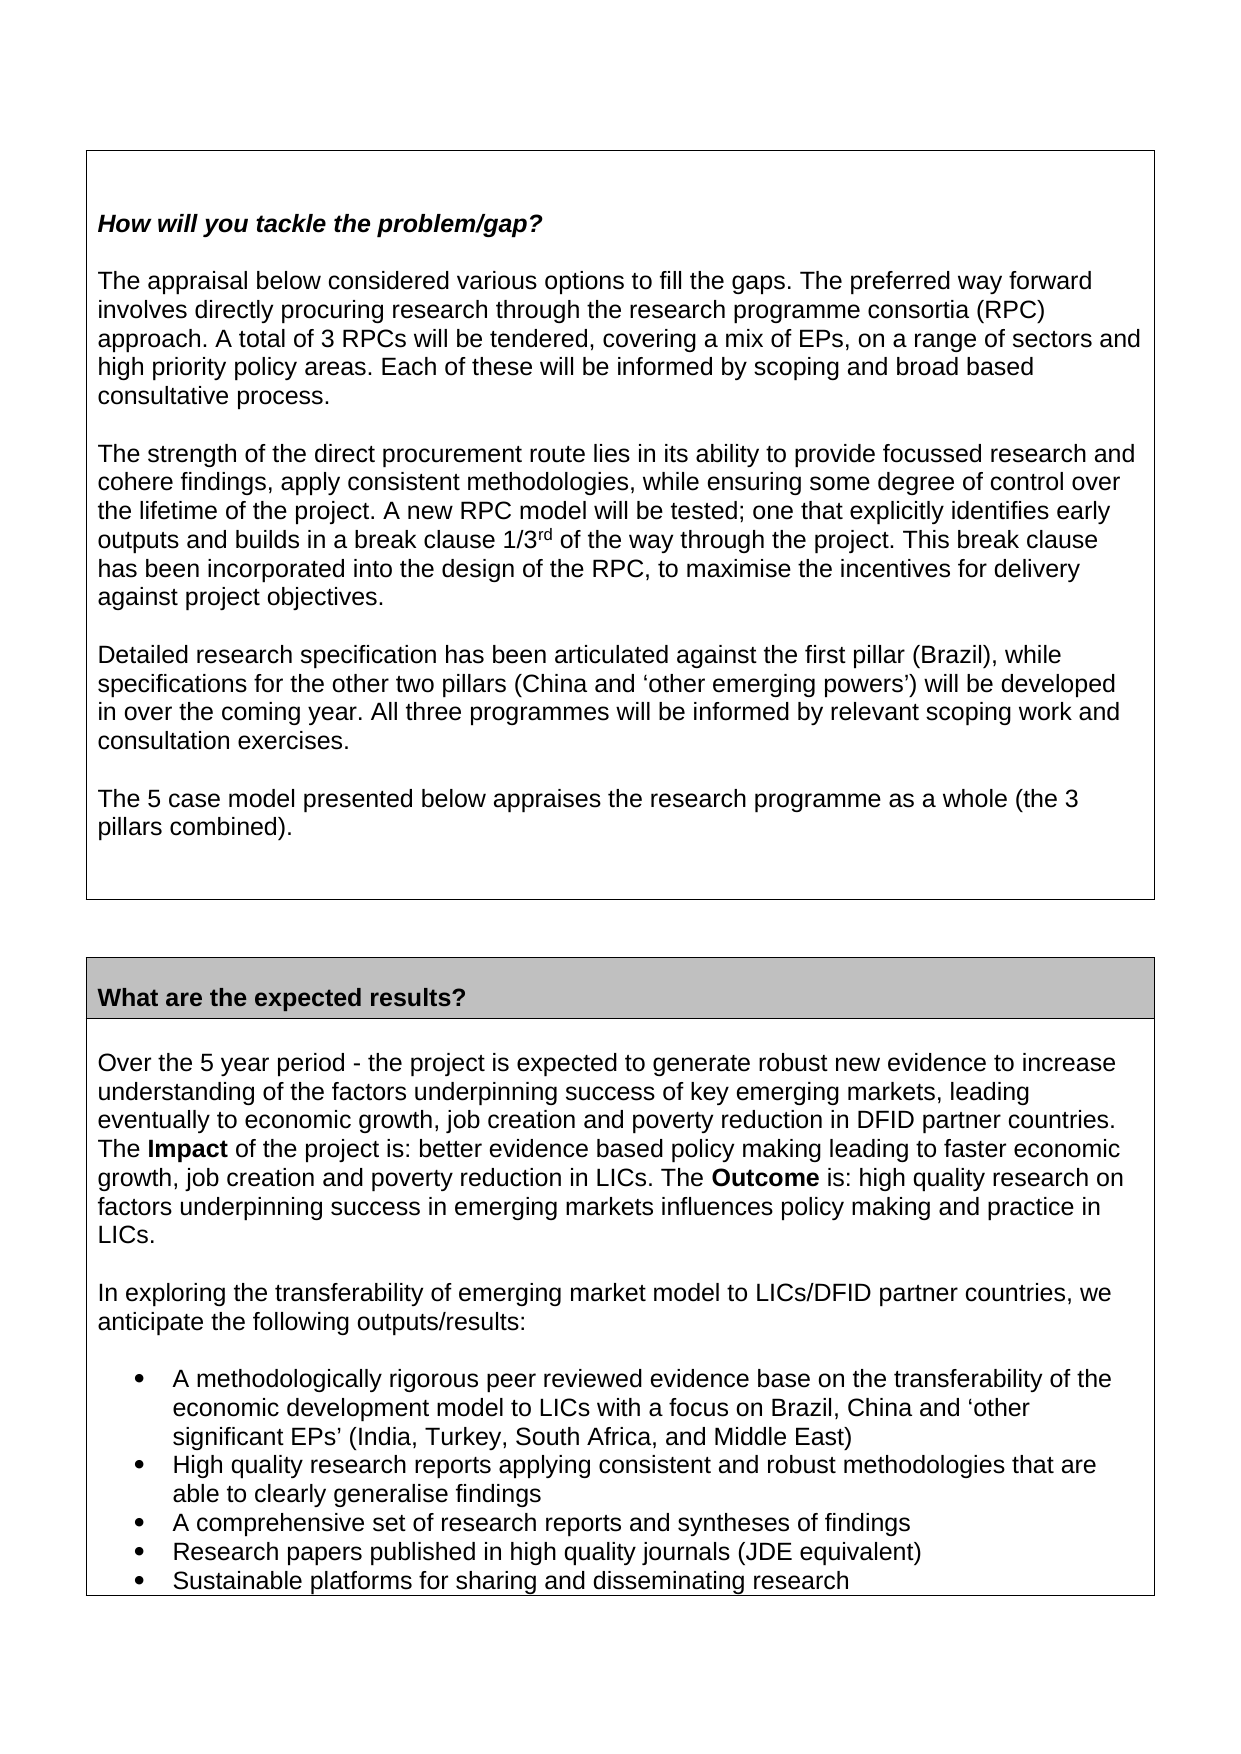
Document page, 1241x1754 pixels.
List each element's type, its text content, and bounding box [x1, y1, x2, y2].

table_header What are the expected results? [87, 958, 1154, 1018]
table_cell Over the 5 year period - the project is expected to generate robust new evidence to increase understanding of the factors underpinning success of key emerging markets, leading eventually to economic growth, job creation and poverty reduction in DFID partner countries. The Impact of the project is: better evidence based policy making leading to faster economic growth, job creation and poverty reduction in LICs. The Outcome is: high quality research on factors underpinning success in emerging markets influences policy making and practice in LICs. In exploring the transferability of emerging market model to LICs/DFID partner countries, we anticipate the following outputs/results: A methodologically rigorous peer reviewed evidence base on the transferability of the economic development model to LICs with a focus on Brazil, China and ‘other significant EPs’ (India, Turkey, South Africa, and Middle East) High quality research reports applying consistent and robust methodologies that are able to clearly generalise findings A comprehensive set of research reports and syntheses of findings Research papers published in high quality journals (JDE equivalent) Sustainable platforms for sharing and disseminating research Significant engagement with relevant institutions in EPs and LICs. A steady flow of operationally relevant and accessible messages for policy makers in the north and south Stronger capacity for applying and using research in LICs [87, 1019, 1154, 1595]
table_cell How will you tackle the problem/gap? The appraisal below considered various options to fill the gaps. The preferred way forward involves directly procuring research through the research programme consortia (RPC) approach. A total of 3 RPCs will be tendered, covering a mix of EPs, on a range of sectors and high priority policy areas. Each of these will be informed by scoping and broad based consultative process. The strength of the direct procurement route lies in its ability to provide focussed research and cohere findings, apply consistent methodologies, while ensuring some degree of control over the lifetime of the project. A new RPC model will be tested; one that explicitly identifies early outputs and builds in a break clause 1/3rd of the way through the project. This break clause has been incorporated into the design of the RPC, to maximise the incentives for delivery against project objectives. Detailed research specification has been articulated against the first pillar (Brazil), while specifications for the other two pillars (China and ‘other emerging powers’) will be developed in over the coming year. All three programmes will be informed by relevant scoping work and consultation exercises. The 5 case model presented below appraises the research programme as a whole (the 3 pillars combined). [87, 151, 1154, 898]
